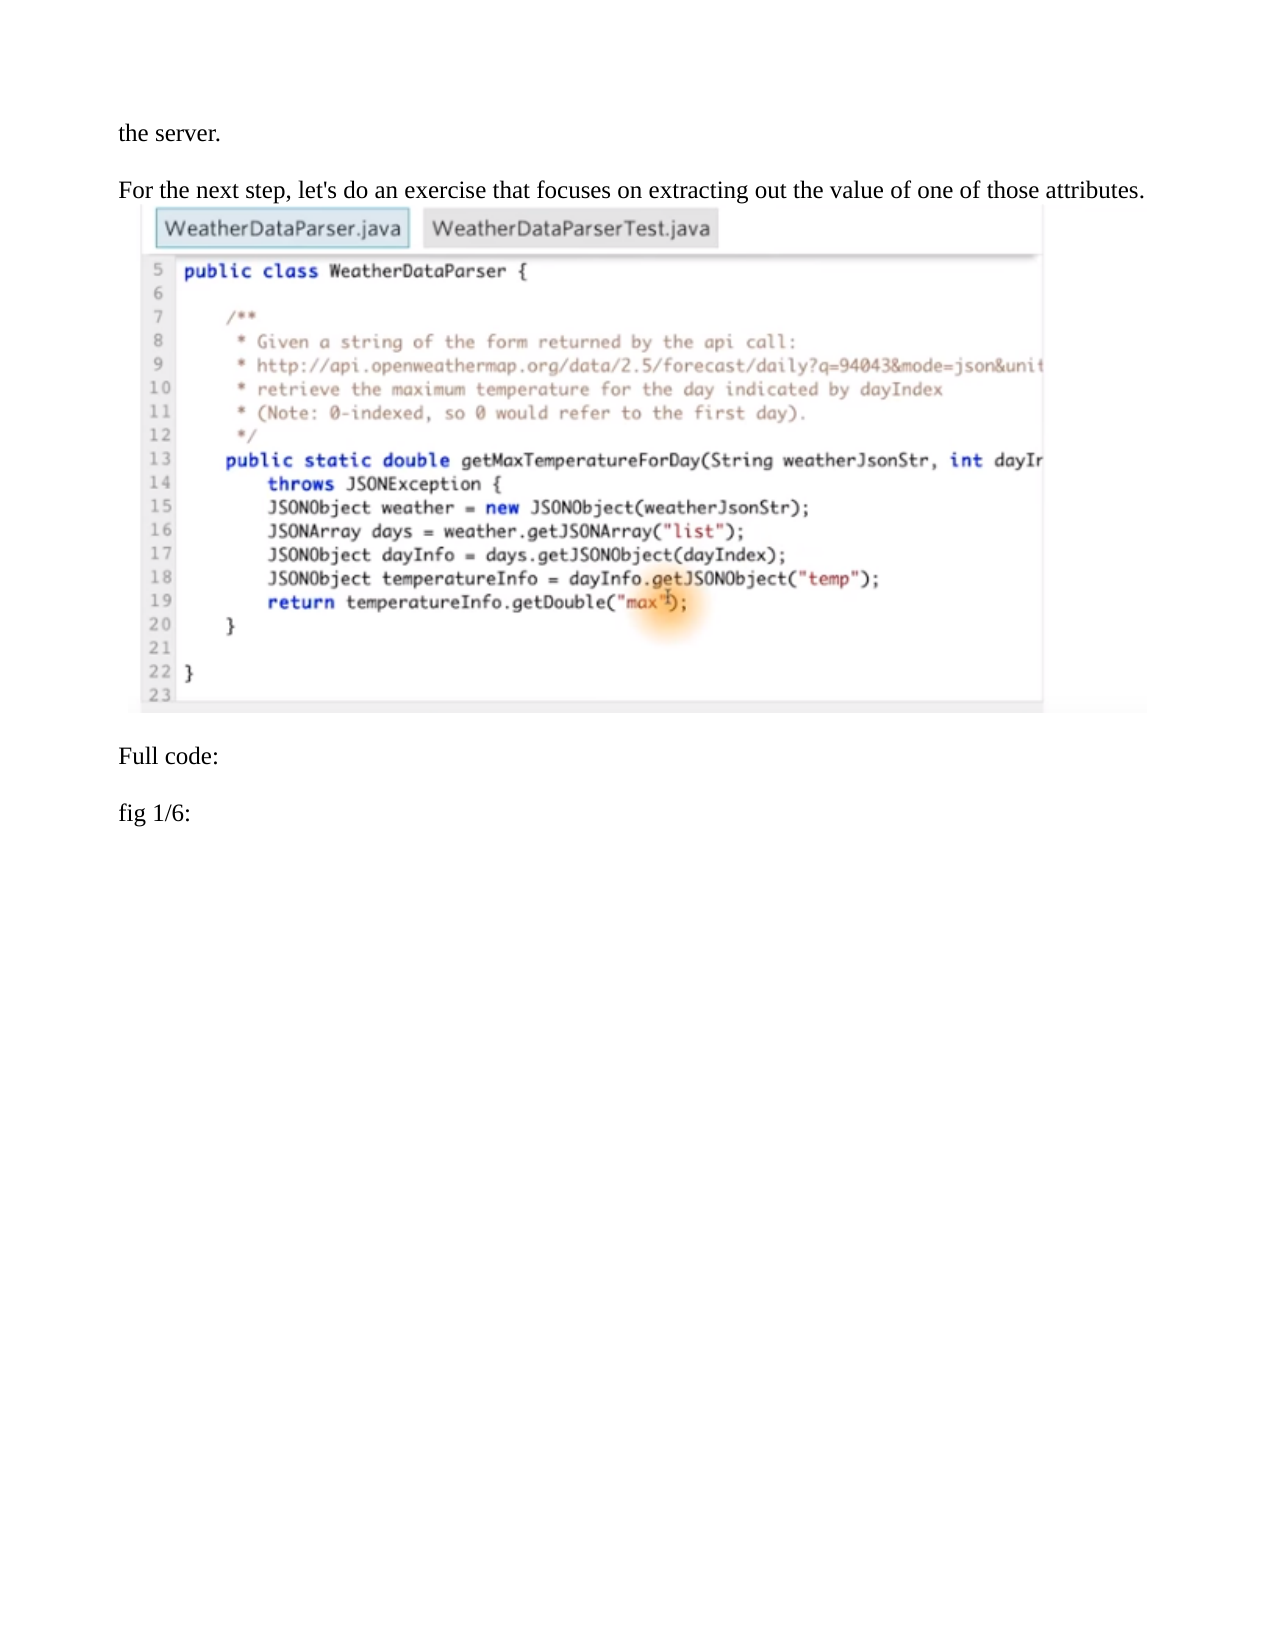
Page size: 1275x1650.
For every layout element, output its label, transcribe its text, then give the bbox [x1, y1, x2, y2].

picture [128, 204, 1147, 713]
text Full code: [118, 741, 1157, 770]
text the server. [118, 118, 1157, 147]
text For the next step, let's do an exercise that focuses on extracting out the value of one of those attributes. [118, 176, 1157, 204]
text fig 1/6: [118, 798, 1157, 827]
